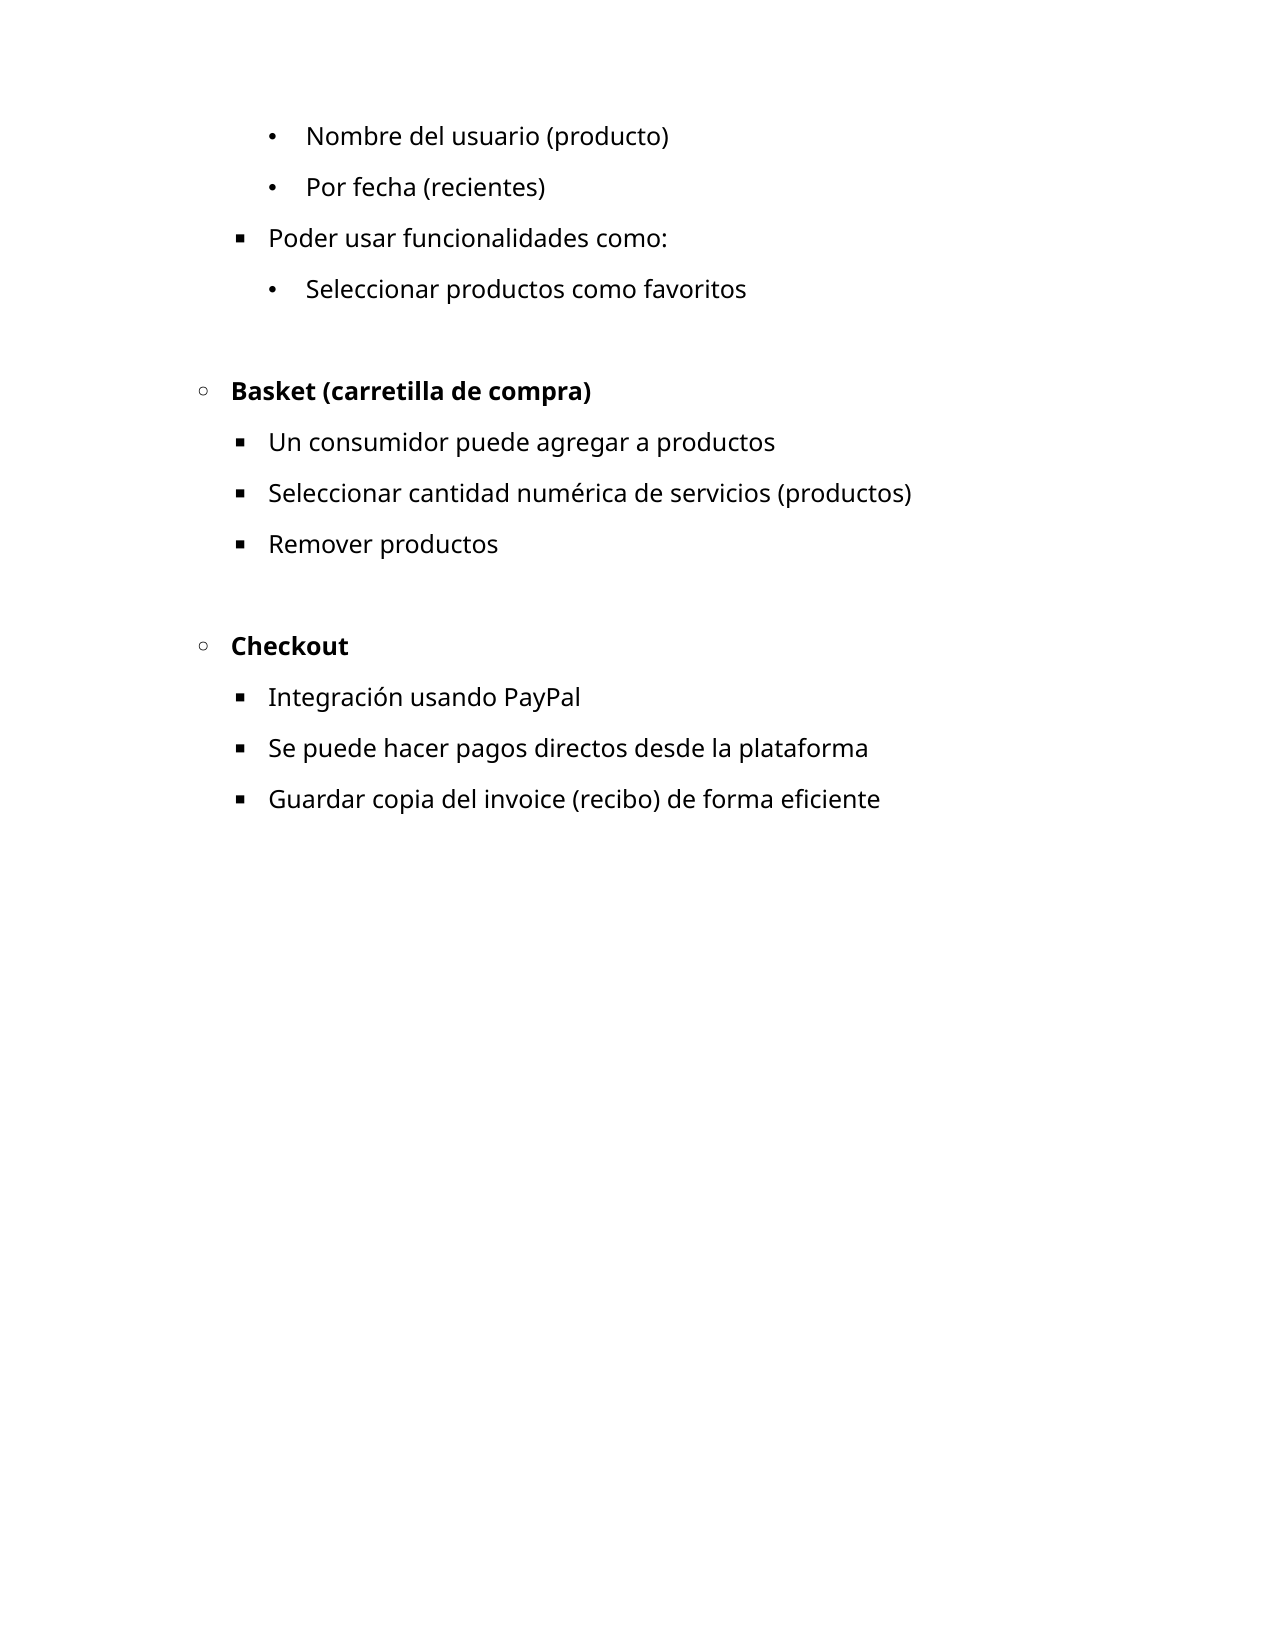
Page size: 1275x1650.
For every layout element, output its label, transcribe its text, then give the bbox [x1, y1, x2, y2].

list Seleccionar cantidad numérica de servicios (productos) [231, 475, 1157, 509]
list Integración usando PayPal [231, 679, 1157, 714]
list Remover productos [231, 526, 1157, 561]
list Se puede hacer pagos directos desde la plataforma [231, 731, 1157, 765]
list Un consumidor puede agregar a productos [231, 424, 1157, 458]
list Guardar copia del invoice (recibo) de forma eficiente [231, 782, 1157, 816]
list Poder usar funcionalidades como: [231, 220, 1157, 254]
list Basket (carretilla de compra) [193, 373, 1157, 407]
list Seleccionar productos como favoritos [268, 271, 1157, 305]
list Checkout [193, 628, 1157, 663]
list Por fecha (recientes) [268, 169, 1157, 203]
list Nombre del usuario (producto) [268, 118, 1157, 152]
